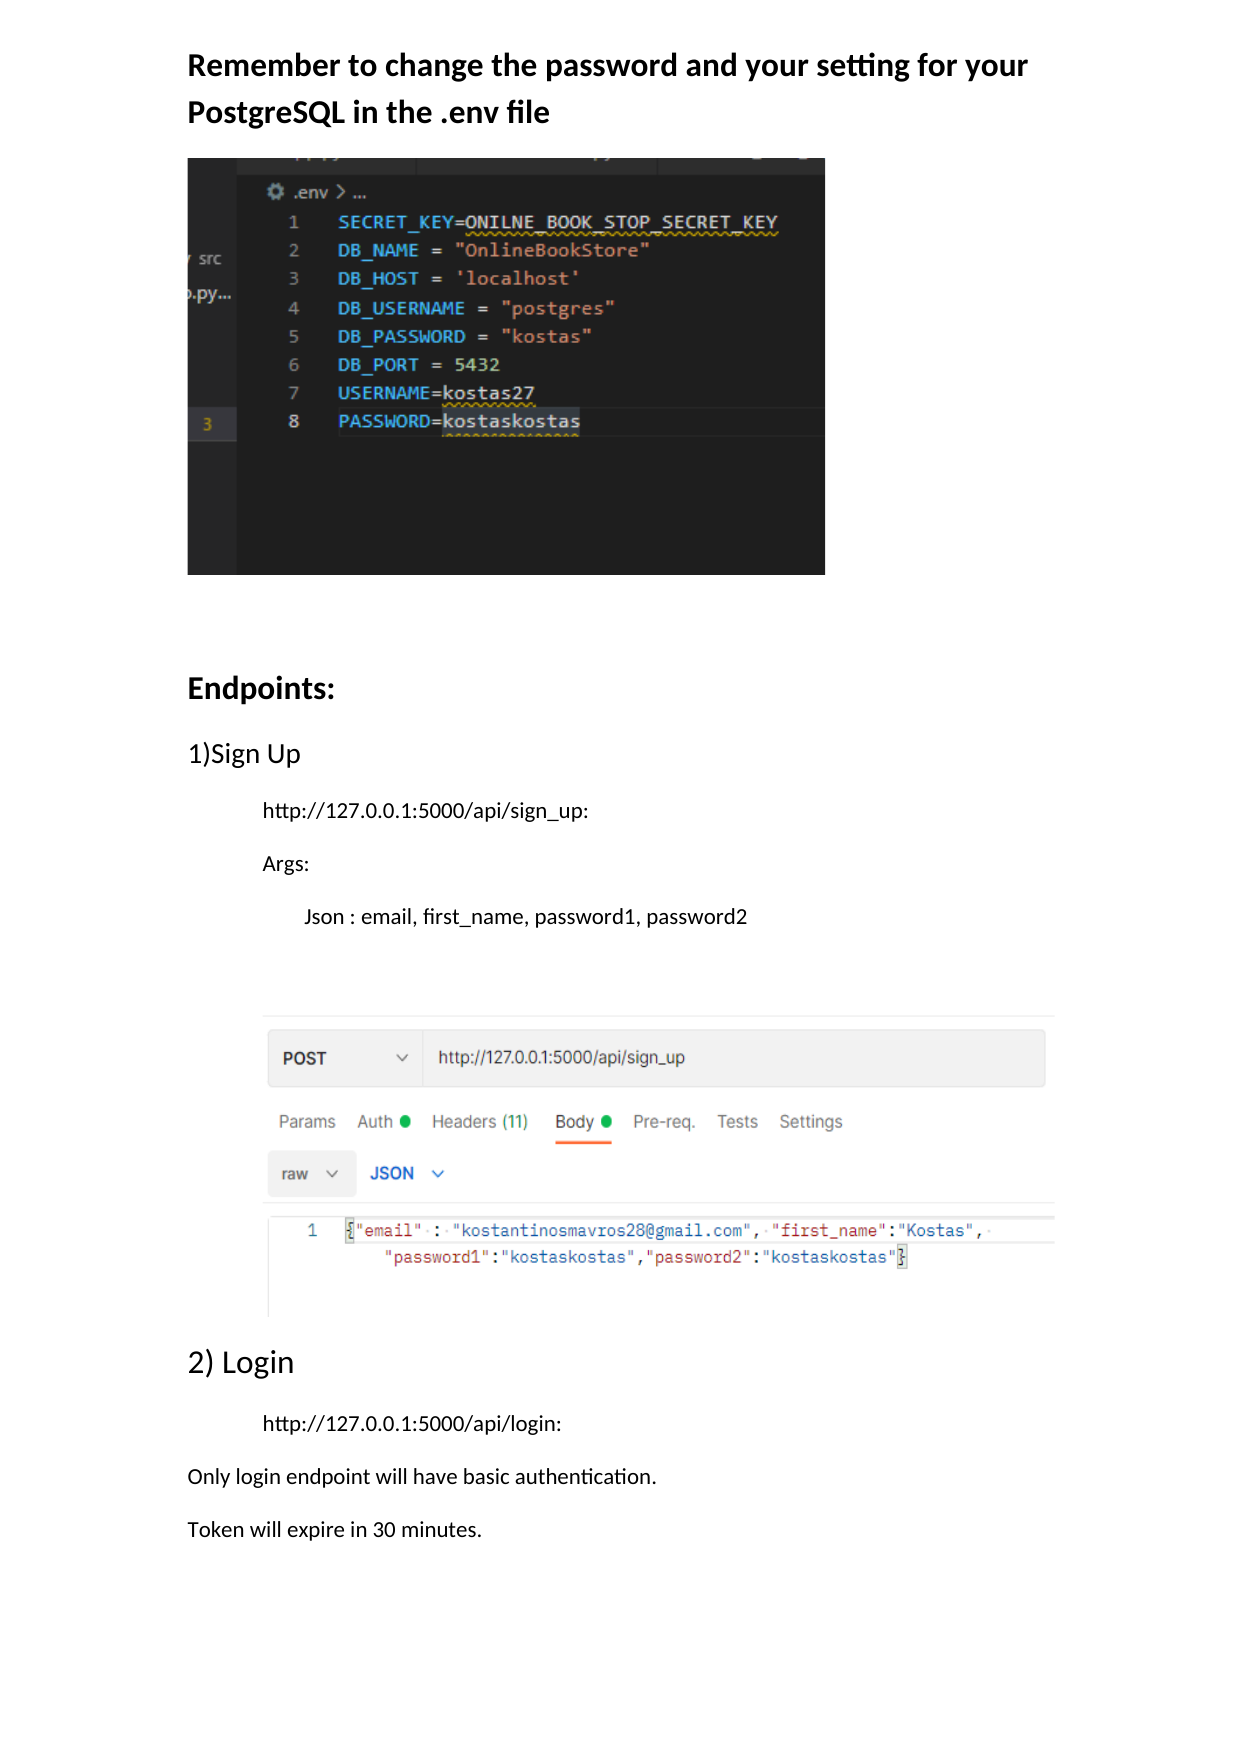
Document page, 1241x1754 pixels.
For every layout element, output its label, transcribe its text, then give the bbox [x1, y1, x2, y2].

text http://127.0.0.1:5000/api/sign_up: [262, 796, 1053, 824]
text 1)Sign Up [187, 735, 1053, 770]
text Only login endpoint will have basic authentication. [187, 1462, 1053, 1490]
text Remember to change the password and your setting for your PostgreSQL in the .env file [187, 44, 1053, 132]
text 2) Login [187, 1341, 1053, 1382]
text http://127.0.0.1:5000/api/login: [187, 1409, 1053, 1437]
text Args: [262, 849, 1053, 877]
text Token will expire in 30 minutes. [187, 1515, 1053, 1543]
text Endpoints: [187, 667, 1053, 708]
text Json : email, first_name, password1, password2 [262, 902, 1053, 931]
